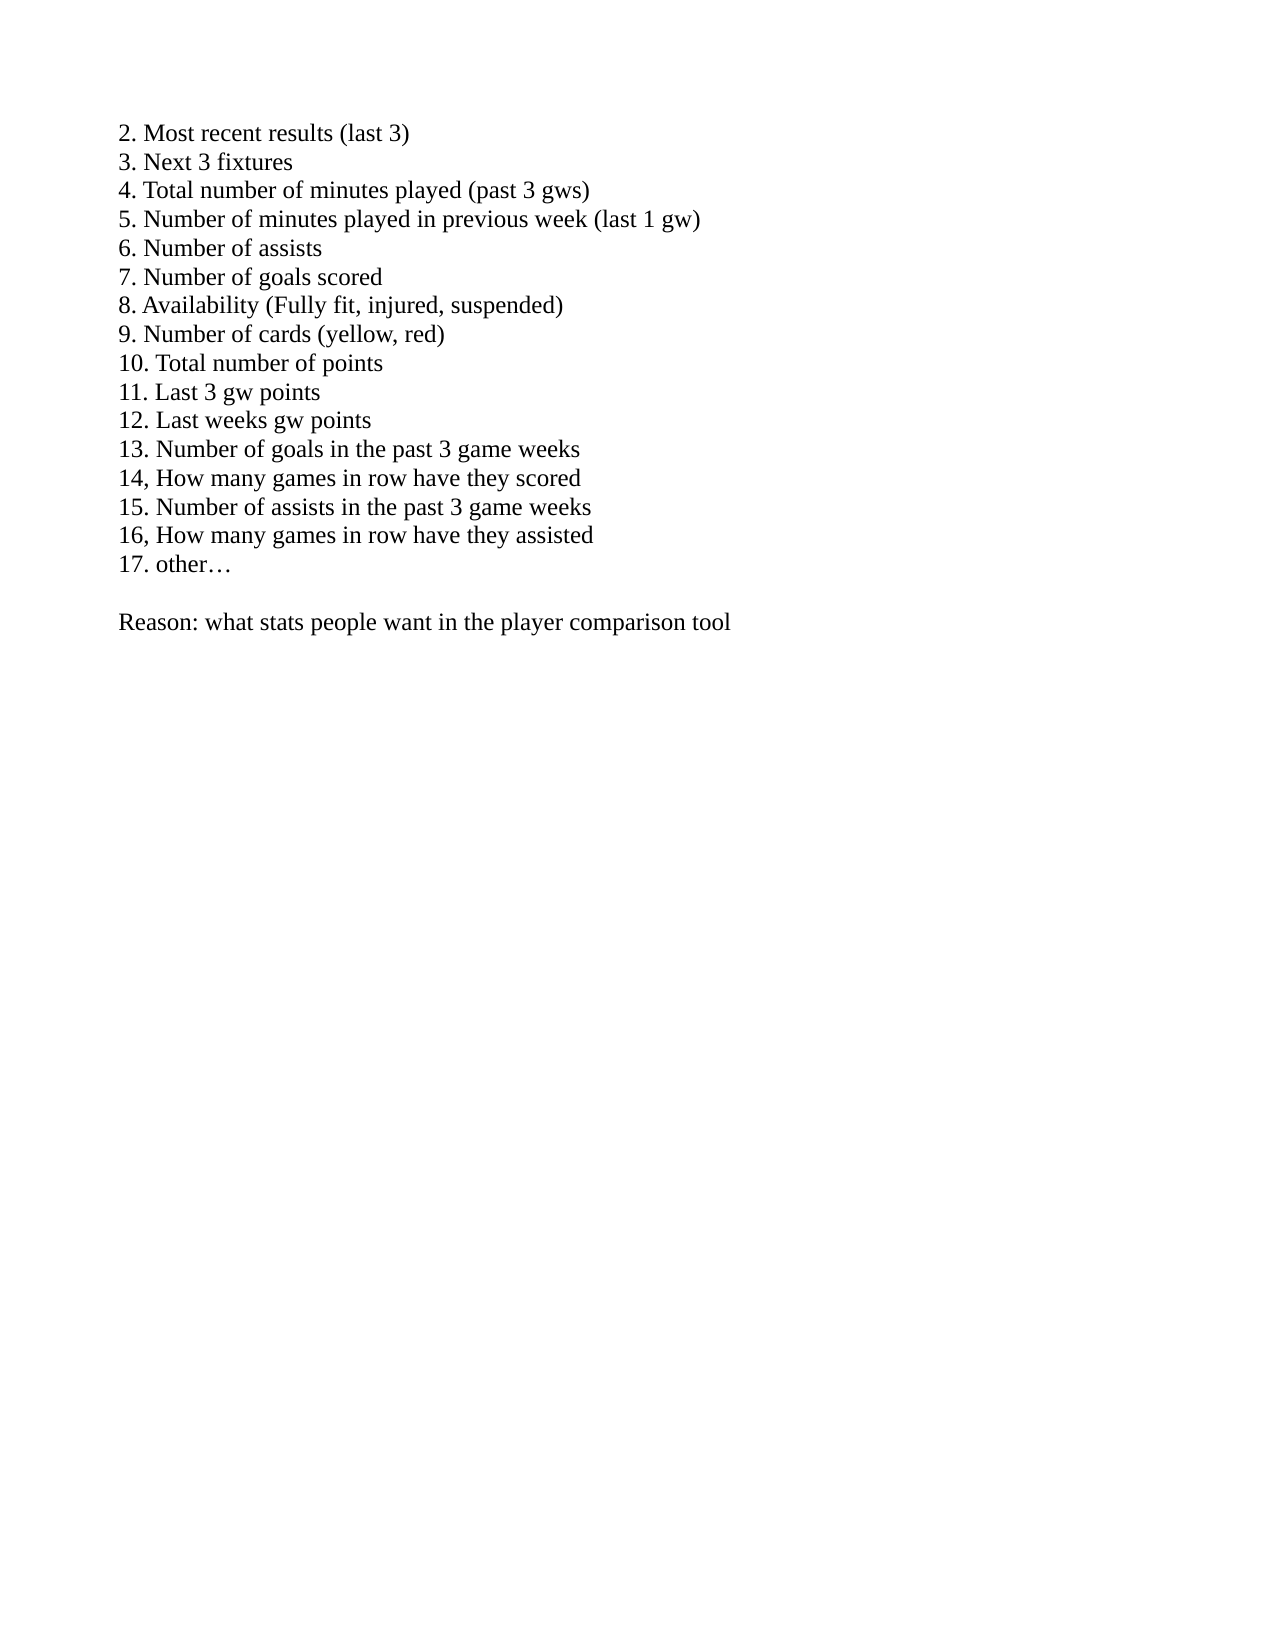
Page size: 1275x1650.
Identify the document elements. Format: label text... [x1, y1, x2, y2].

text Reason: what stats people want in the player comparison tool [118, 607, 1157, 636]
text 17. other… [118, 549, 1157, 578]
text 11. Last 3 gw points [118, 377, 1157, 406]
text 4. Total number of minutes played (past 3 gws) [118, 176, 1157, 204]
text 10. Total number of points [118, 348, 1157, 377]
text 5. Number of minutes played in previous week (last 1 gw) [118, 204, 1157, 233]
text 8. Availability (Fully fit, injured, suspended) [118, 291, 1157, 319]
text 7. Number of goals scored [118, 262, 1157, 291]
text 6. Number of assists [118, 233, 1157, 262]
text 16, How many games in row have they assisted [118, 521, 1157, 549]
text 2. Most recent results (last 3) [118, 118, 1157, 147]
text 13. Number of goals in the past 3 game weeks [118, 434, 1157, 463]
text 15. Number of assists in the past 3 game weeks [118, 492, 1157, 521]
text 9. Number of cards (yellow, red) [118, 319, 1157, 348]
text 12. Last weeks gw points [118, 406, 1157, 434]
text 3. Next 3 fixtures [118, 147, 1157, 176]
text 14, How many games in row have they scored [118, 463, 1157, 492]
